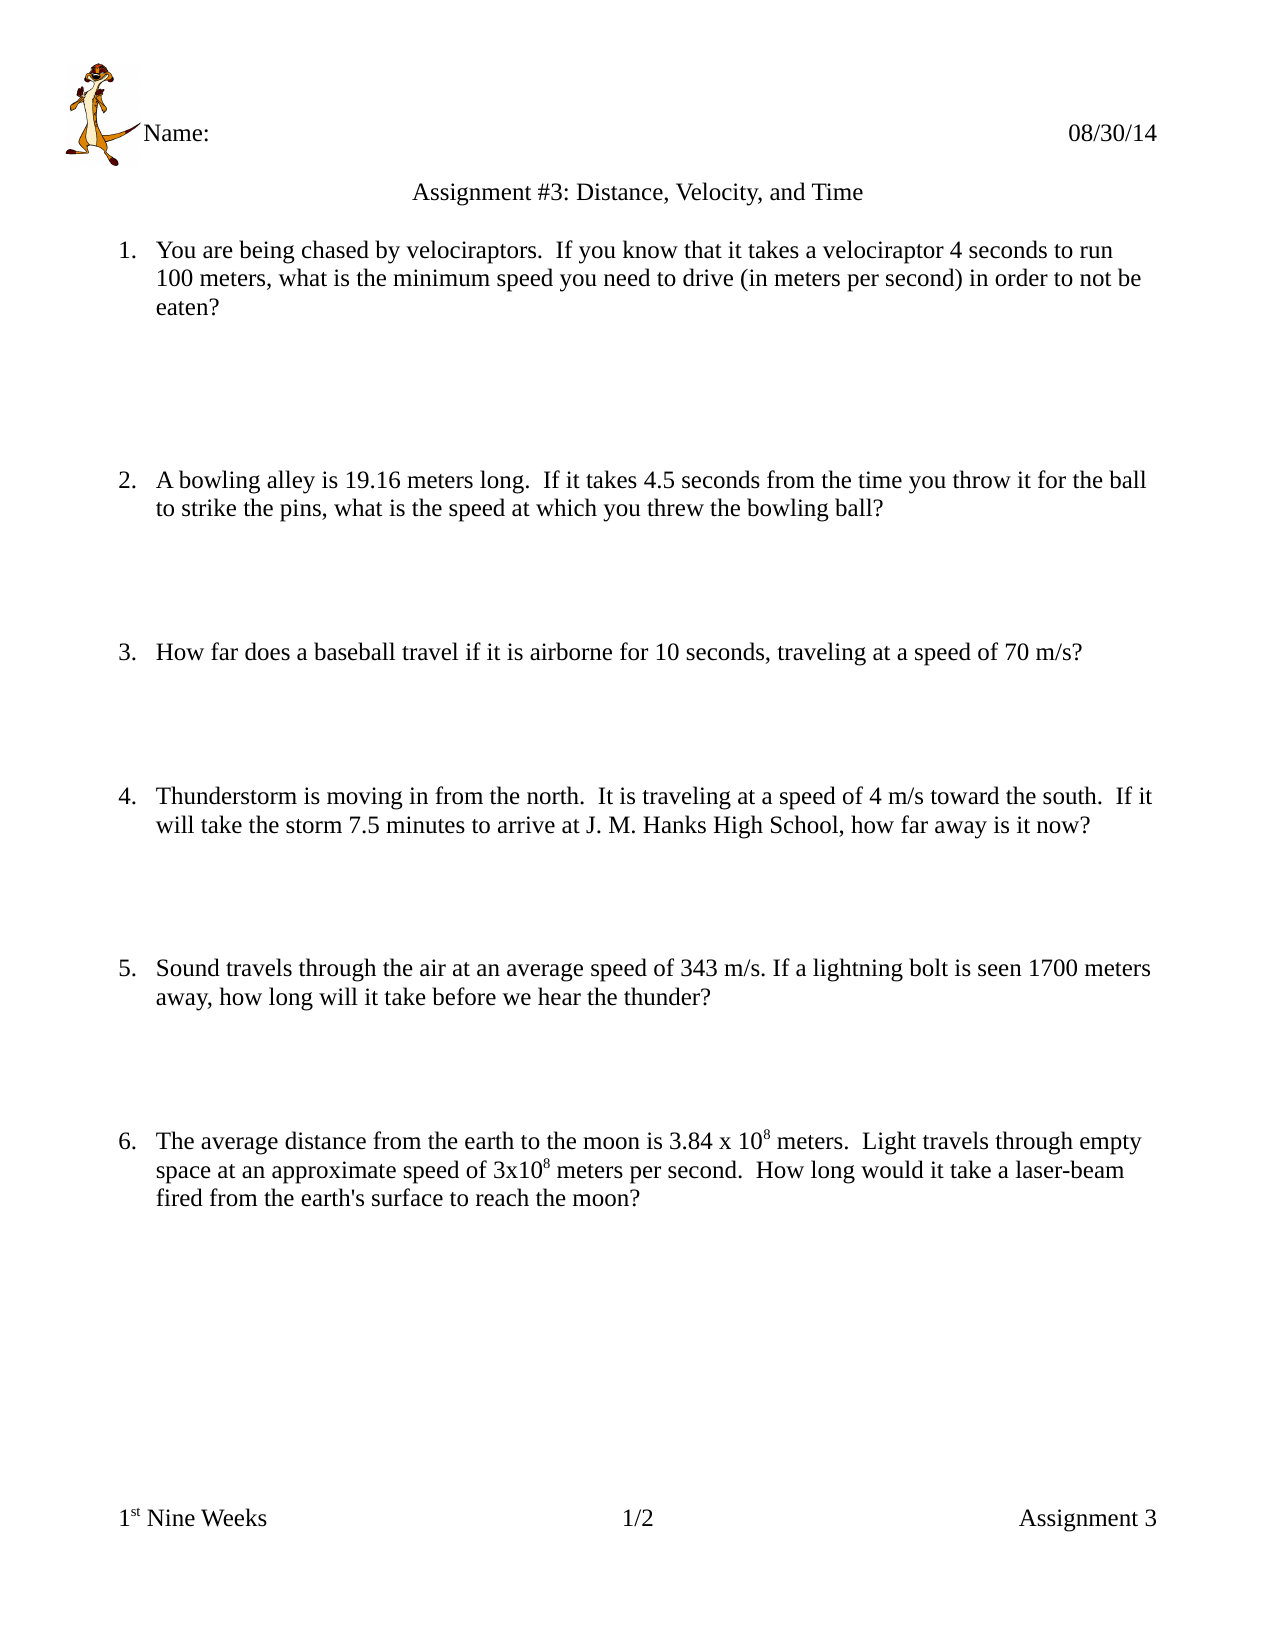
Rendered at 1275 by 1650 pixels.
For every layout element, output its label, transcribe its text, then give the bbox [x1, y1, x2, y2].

list The average distance from the earth to the moon is 3.84 x 108 meters. Light travels through empty space at an approximate speed of 3x108 meters per second. How long would it take a laser-beam fired from the earth's surface to reach the moon? [118, 1126, 1157, 1212]
picture [65, 63, 141, 166]
list You are being chased by velociraptors. If you know that it takes a velociraptor 4 seconds to run 100 meters, what is the minimum speed you need to drive (in meters per second) in order to not be eaten? [118, 235, 1157, 321]
list Thunderstorm is moving in from the north. It is traveling at a speed of 4 m/s toward the south. If it will take the storm 7.5 minutes to arrive at J. M. Hanks High School, how far away is it now? [118, 781, 1157, 838]
list A bowling alley is 19.16 meters long. If it takes 4.5 seconds from the time you throw it for the ball to strike the pins, what is the speed at which you threw the bowling ball? [118, 465, 1157, 522]
list Sound travels through the air at an average speed of 343 m/s. If a lightning bolt is seen 1700 meters away, how long will it take before we hear the thunder? [118, 953, 1157, 1011]
text Assignment #3: Distance, Velocity, and Time [118, 177, 1157, 206]
list How far does a baseball travel if it is airborne for 10 seconds, traveling at a speed of 70 m/s? [118, 637, 1157, 666]
